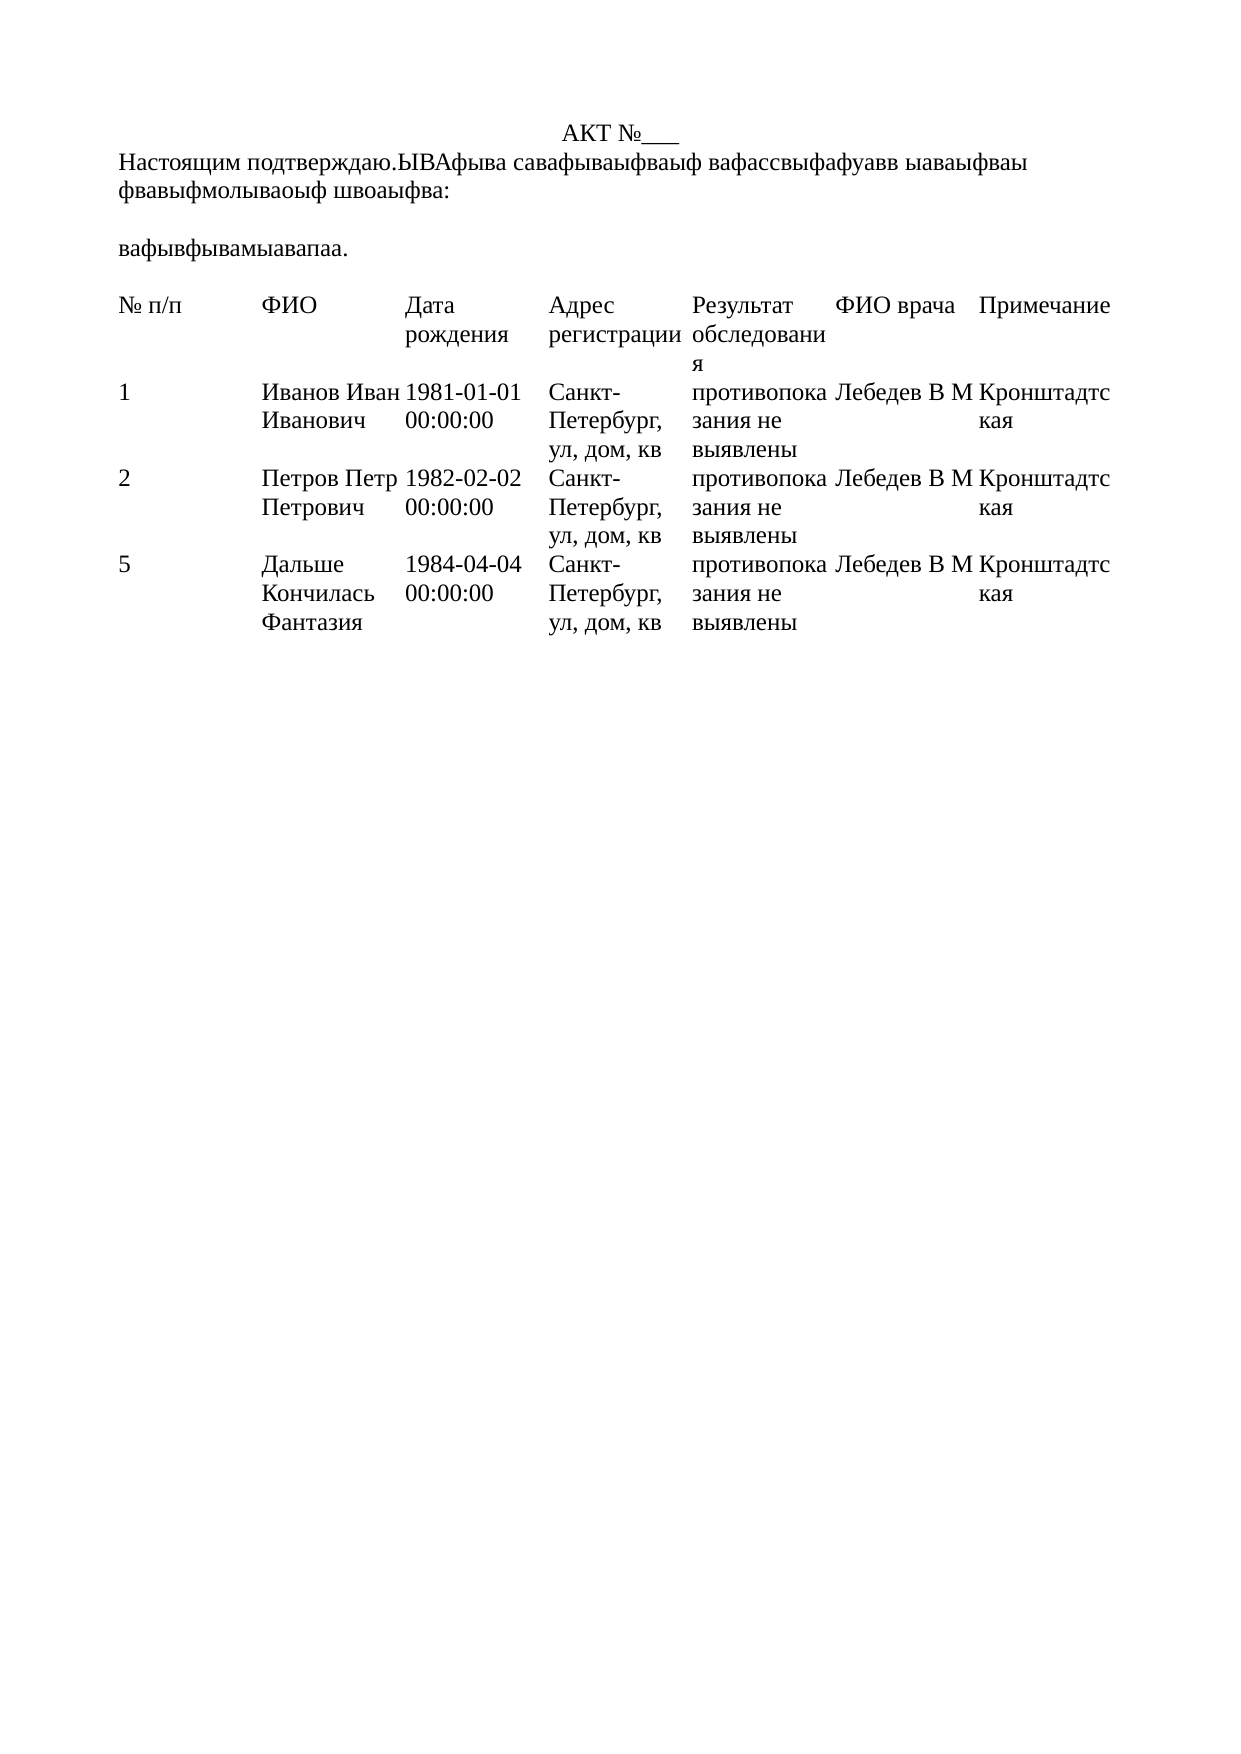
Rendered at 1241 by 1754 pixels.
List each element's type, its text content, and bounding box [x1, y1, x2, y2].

table_cell Санкт-Петербург, ул, дом, кв [548, 377, 692, 463]
text вафывфывамыавапаа. [118, 233, 1122, 262]
table_header Примечание [979, 291, 1122, 377]
table_cell 2 [118, 463, 261, 549]
table_cell 1984-04-04 00:00:00 [405, 549, 548, 636]
table_header Дата рождения [405, 291, 548, 377]
table_cell Санкт-Петербург, ул, дом, кв [548, 463, 692, 549]
table_cell Кронштадтская [979, 463, 1122, 549]
table_cell Лебедев В М [835, 377, 979, 463]
text АКТ №___ [118, 118, 1122, 147]
table_cell Кронштадтская [979, 377, 1122, 463]
table_cell Иванов Иван Иванович [261, 377, 405, 463]
table_cell 1 [118, 377, 261, 463]
table_cell противопоказания не выявлены [692, 549, 835, 636]
table_header ФИО врача [835, 291, 979, 377]
table_header № п/п [118, 291, 261, 377]
text Настоящим подтверждаю.ЫВАфыва савафываыфваыф вафассвыфафуавв ыаваыфваы фвавыфмолываоыф швоаыфва: [118, 147, 1122, 204]
table_header ФИО [261, 291, 405, 377]
table_cell Петров Петр Петрович [261, 463, 405, 549]
table_cell Лебедев В М [835, 463, 979, 549]
table_cell 1981-01-01 00:00:00 [405, 377, 548, 463]
table_cell противопоказания не выявлены [692, 377, 835, 463]
table_cell Кронштадтская [979, 549, 1122, 636]
table_header Результат обследования [692, 291, 835, 377]
table_header Адрес регистрации [548, 291, 692, 377]
table_cell 1982-02-02 00:00:00 [405, 463, 548, 549]
table_cell Санкт-Петербург, ул, дом, кв [548, 549, 692, 636]
table_cell Дальше Кончилась Фантазия [261, 549, 405, 636]
table_cell Лебедев В М [835, 549, 979, 636]
table_cell противопоказания не выявлены [692, 463, 835, 549]
table_cell 5 [118, 549, 261, 636]
